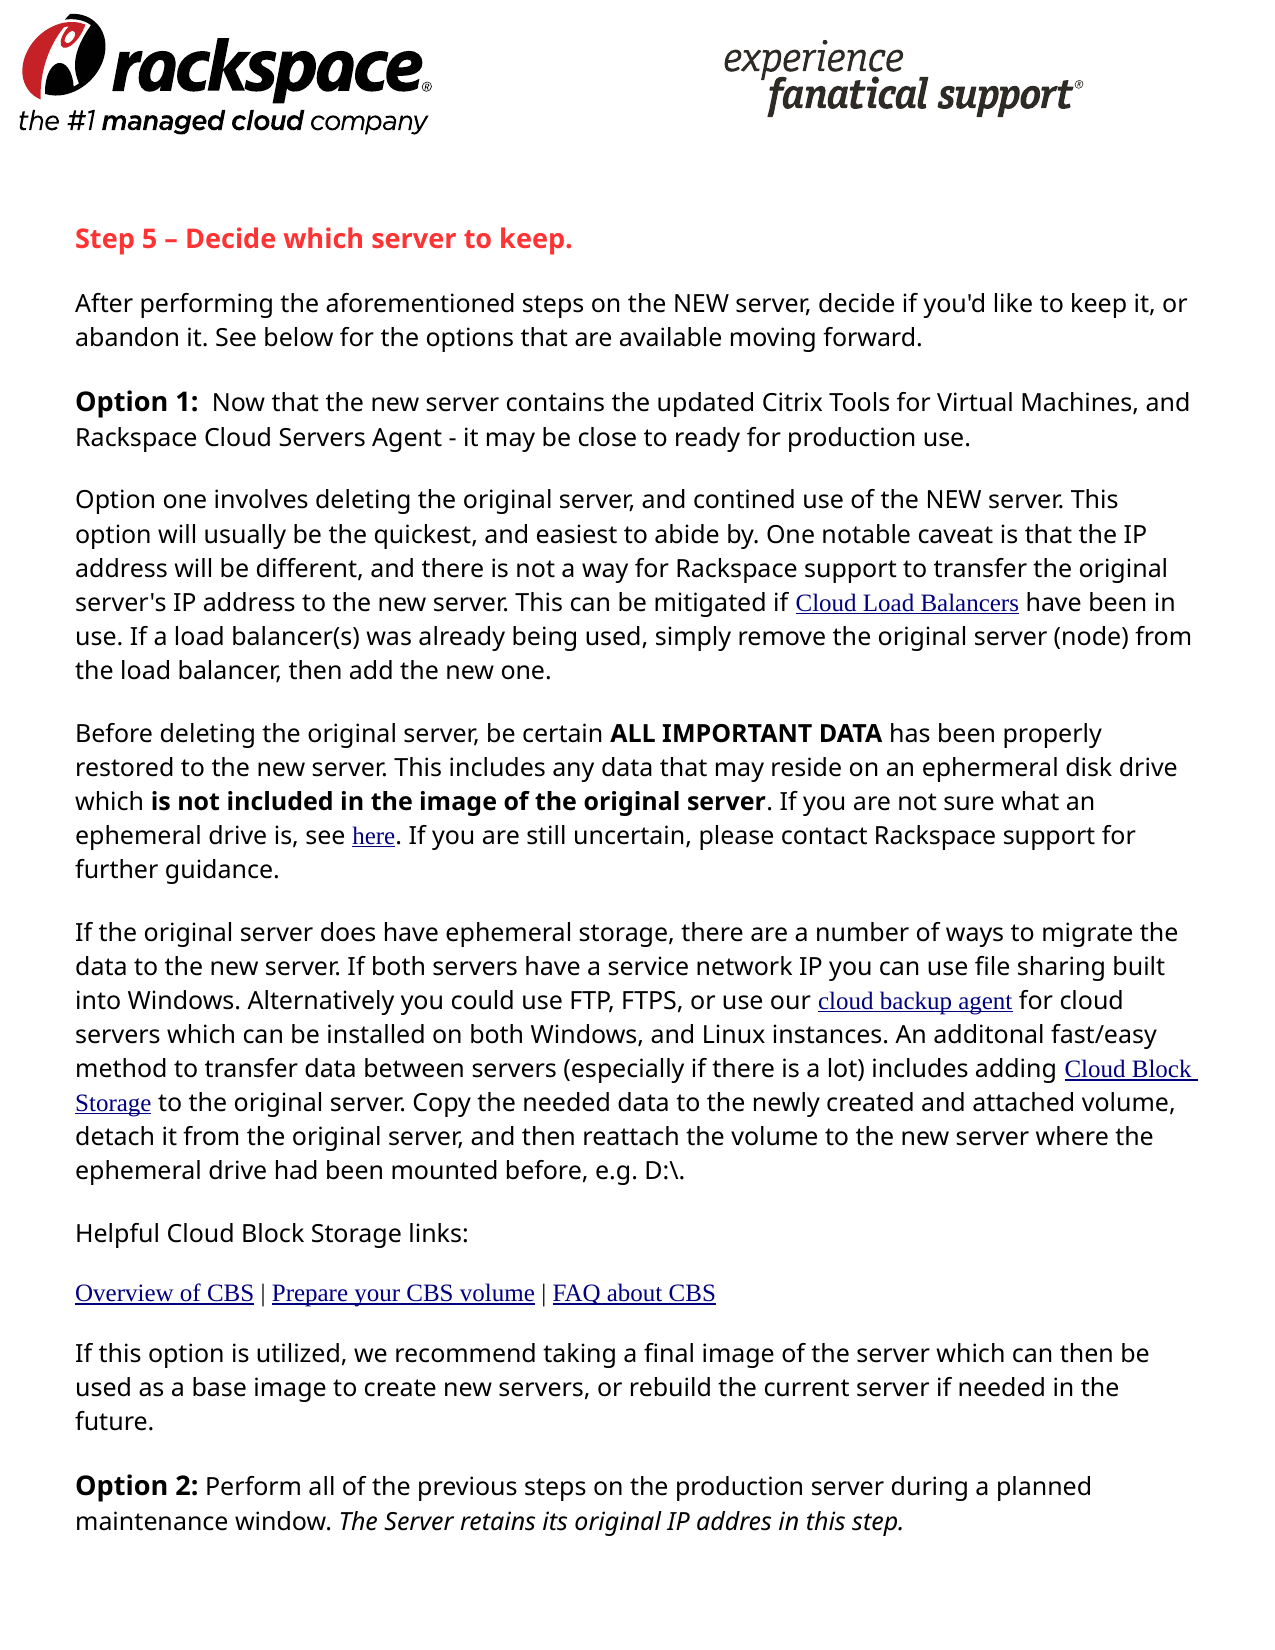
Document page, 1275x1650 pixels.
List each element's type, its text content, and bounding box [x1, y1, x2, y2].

text After performing the aforementioned steps on the NEW server, decide if you'd like to keep it, or abandon it. See below for the options that are available moving forward. [75, 286, 1200, 354]
text If the original server does have ephemeral storage, there are a number of ways to migrate the data to the new server. If both servers have a service network IP you can use file sharing built into Windows. Alternatively you could use FTP, FTPS, or use our cloud backup agent for cloud servers which can be installed on both Windows, and Linux instances. An additonal fast/easy method to transfer data between servers (especially if there is a lot) includes adding Cloud Block Storage to the original server. Copy the needed data to the newly created and attached volume, detach it from the original server, and then reattach the volume to the new server where the ephemeral drive had been mounted before, e.g. D:\. [75, 914, 1200, 1187]
text Overview of CBS | Prepare your CBS volume | FAQ about CBS [75, 1278, 1200, 1307]
text Option one involves deleting the original server, and contined use of the NEW server. This option will usually be the quickest, and easiest to abide by. One notable caveat is that the IP address will be different, and there is not a way for Rackspace support to transfer the original server's IP address to the new server. This can be mitigated if Cloud Load Balancers have been in use. If a load balancer(s) was already being used, simply remove the original server (node) from the load balancer, then add the new one. [75, 482, 1200, 687]
text Before deleting the original server, be certain ALL IMPORTANT DATA has been properly restored to the new server. This includes any data that may reside on an ephermeral disk drive which is not included in the image of the original server. If you are not sure what an ephemeral drive is, see here. If you are still uncertain, please contact Rackspace support for further guidance. [75, 715, 1200, 886]
text Option 2: Perform all of the previous steps on the production server during a planned maintenance window. The Server retains its original IP addres in this step. [75, 1467, 1200, 1538]
text Helpful Cloud Block Storage links: [75, 1216, 1200, 1250]
text Option 1: Now that the new server contains the updated Citrix Tools for Virtual Machines, and Rackspace Cloud Servers Agent - it may be close to ready for production use. [75, 382, 1200, 453]
text Step 5 – Decide which server to keep. [75, 220, 1200, 257]
text If this option is utilized, we recommend taking a final image of the server which can then be used as a base image to create new servers, or rebuild the current server if needed in the future. [75, 1336, 1200, 1438]
